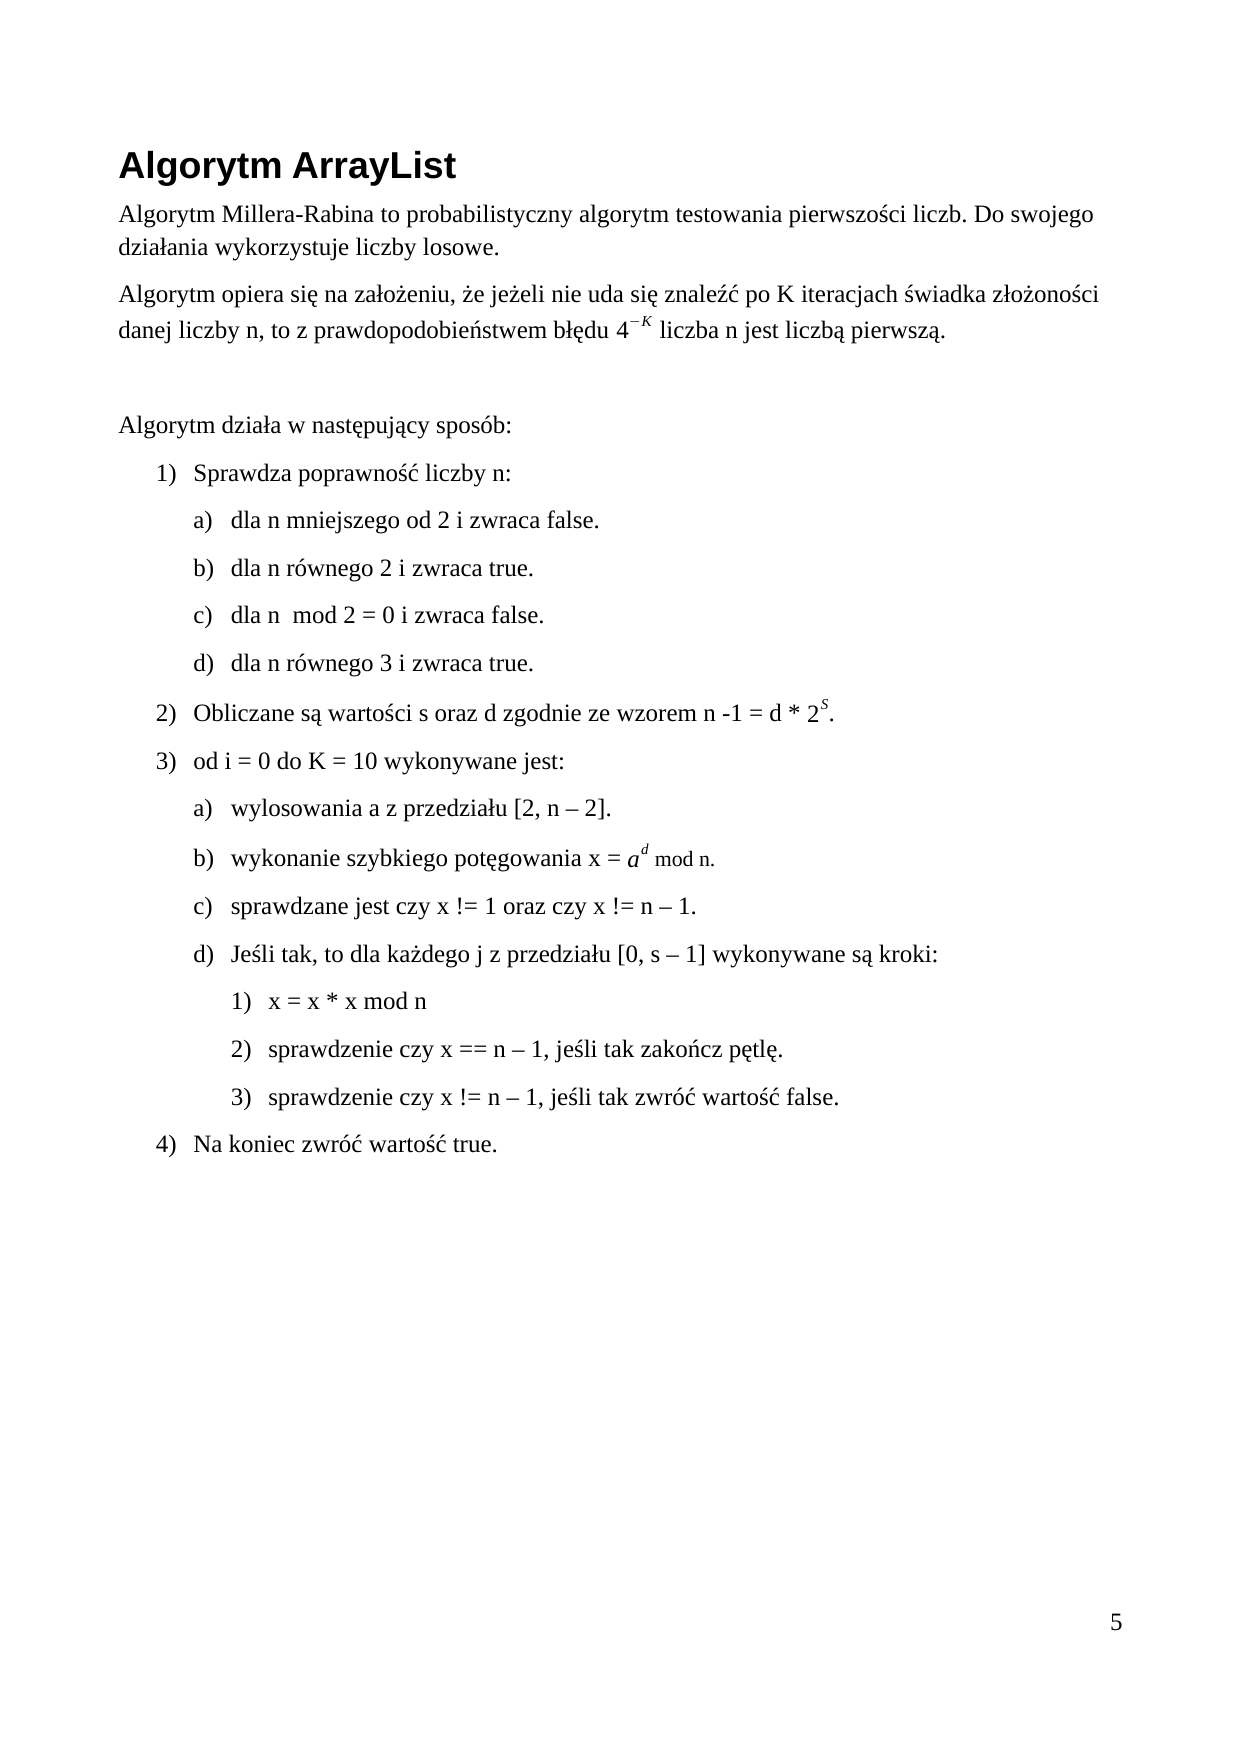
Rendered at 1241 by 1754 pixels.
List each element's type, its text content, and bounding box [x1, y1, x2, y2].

list x = x * x mod n [231, 986, 1122, 1015]
subtitle Algorytm ArrayList [118, 143, 1122, 186]
list dla n mod 2 = 0 i zwraca false. [193, 601, 1122, 629]
list sprawdzenie czy x == n – 1, jeśli tak zakończ pętlę. [231, 1034, 1122, 1063]
list Na koniec zwróć wartość true. [156, 1129, 1122, 1158]
text Algorytm Millera-Rabina to probabilistyczny algorytm testowania pierwszości liczb. Do swojego działania wykorzystuje liczby losowe. [118, 199, 1122, 261]
list wykonanie szybkiego potęgowania x = mod n. [193, 841, 1122, 872]
list wylosowania a z przedziału [2, n – 2]. [193, 793, 1122, 822]
list Sprawdza poprawność liczby n: [156, 458, 1122, 486]
list dla n mniejszego od 2 i zwraca false. [193, 505, 1122, 534]
list Jeśli tak, to dla każdego j z przedziału [0, s – 1] wykonywane są kroki: [193, 939, 1122, 967]
list sprawdzane jest czy x != 1 oraz czy x != n – 1. [193, 891, 1122, 920]
text Algorytm opiera się na założeniu, że jeżeli nie uda się znaleźć po K iteracjach świadka złożoności danej liczby n, to z prawdopodobieństwem błędu liczba n jest liczbą pierwszą. [118, 279, 1122, 344]
list sprawdzenie czy x != n – 1, jeśli tak zwróć wartość false. [231, 1082, 1122, 1110]
list od i = 0 do K = 10 wykonywane jest: [156, 746, 1122, 774]
list dla n równego 2 i zwraca true. [193, 553, 1122, 582]
list dla n równego 3 i zwraca true. [193, 648, 1122, 677]
list Obliczane są wartości s oraz d zgodnie ze wzorem n -1 = d * . [156, 696, 1122, 727]
text Algorytm działa w następujący sposób: [118, 410, 1122, 439]
